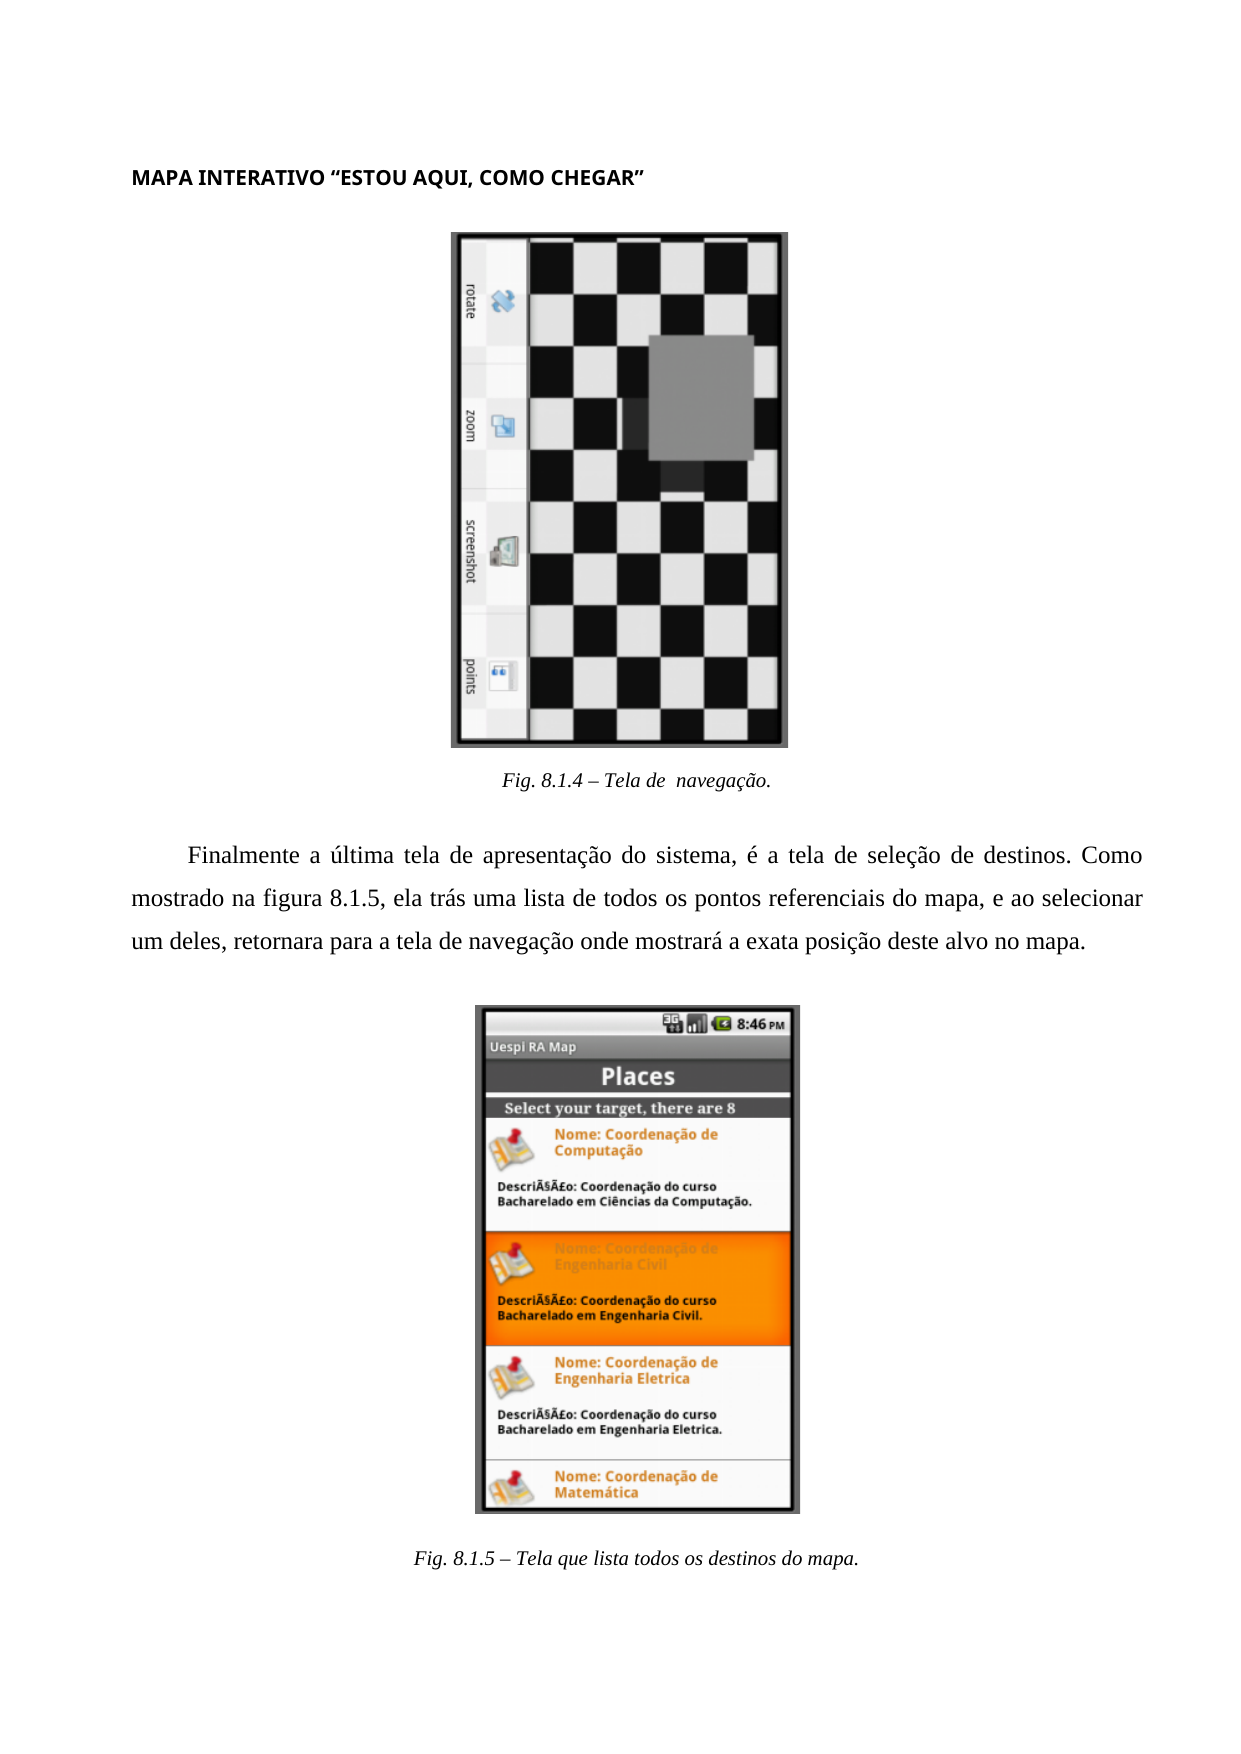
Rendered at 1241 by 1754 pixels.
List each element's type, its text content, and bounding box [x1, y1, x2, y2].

text Finalmente a última tela de apresentação do sistema, é a tela de seleção de destinos. Como mostrado na figura 8.1.5, ela trás uma lista de todos os pontos referenciais do mapa, e ao selecionar um deles, retornara para a tela de navegação onde mostrará a exata posição deste alvo no mapa. [131, 840, 1144, 955]
text Fig. 8.1.5 – Tela que lista todos os destinos do mapa. [131, 1546, 1144, 1570]
text Fig. 8.1.4 – Tela de navegação. [131, 768, 1144, 792]
